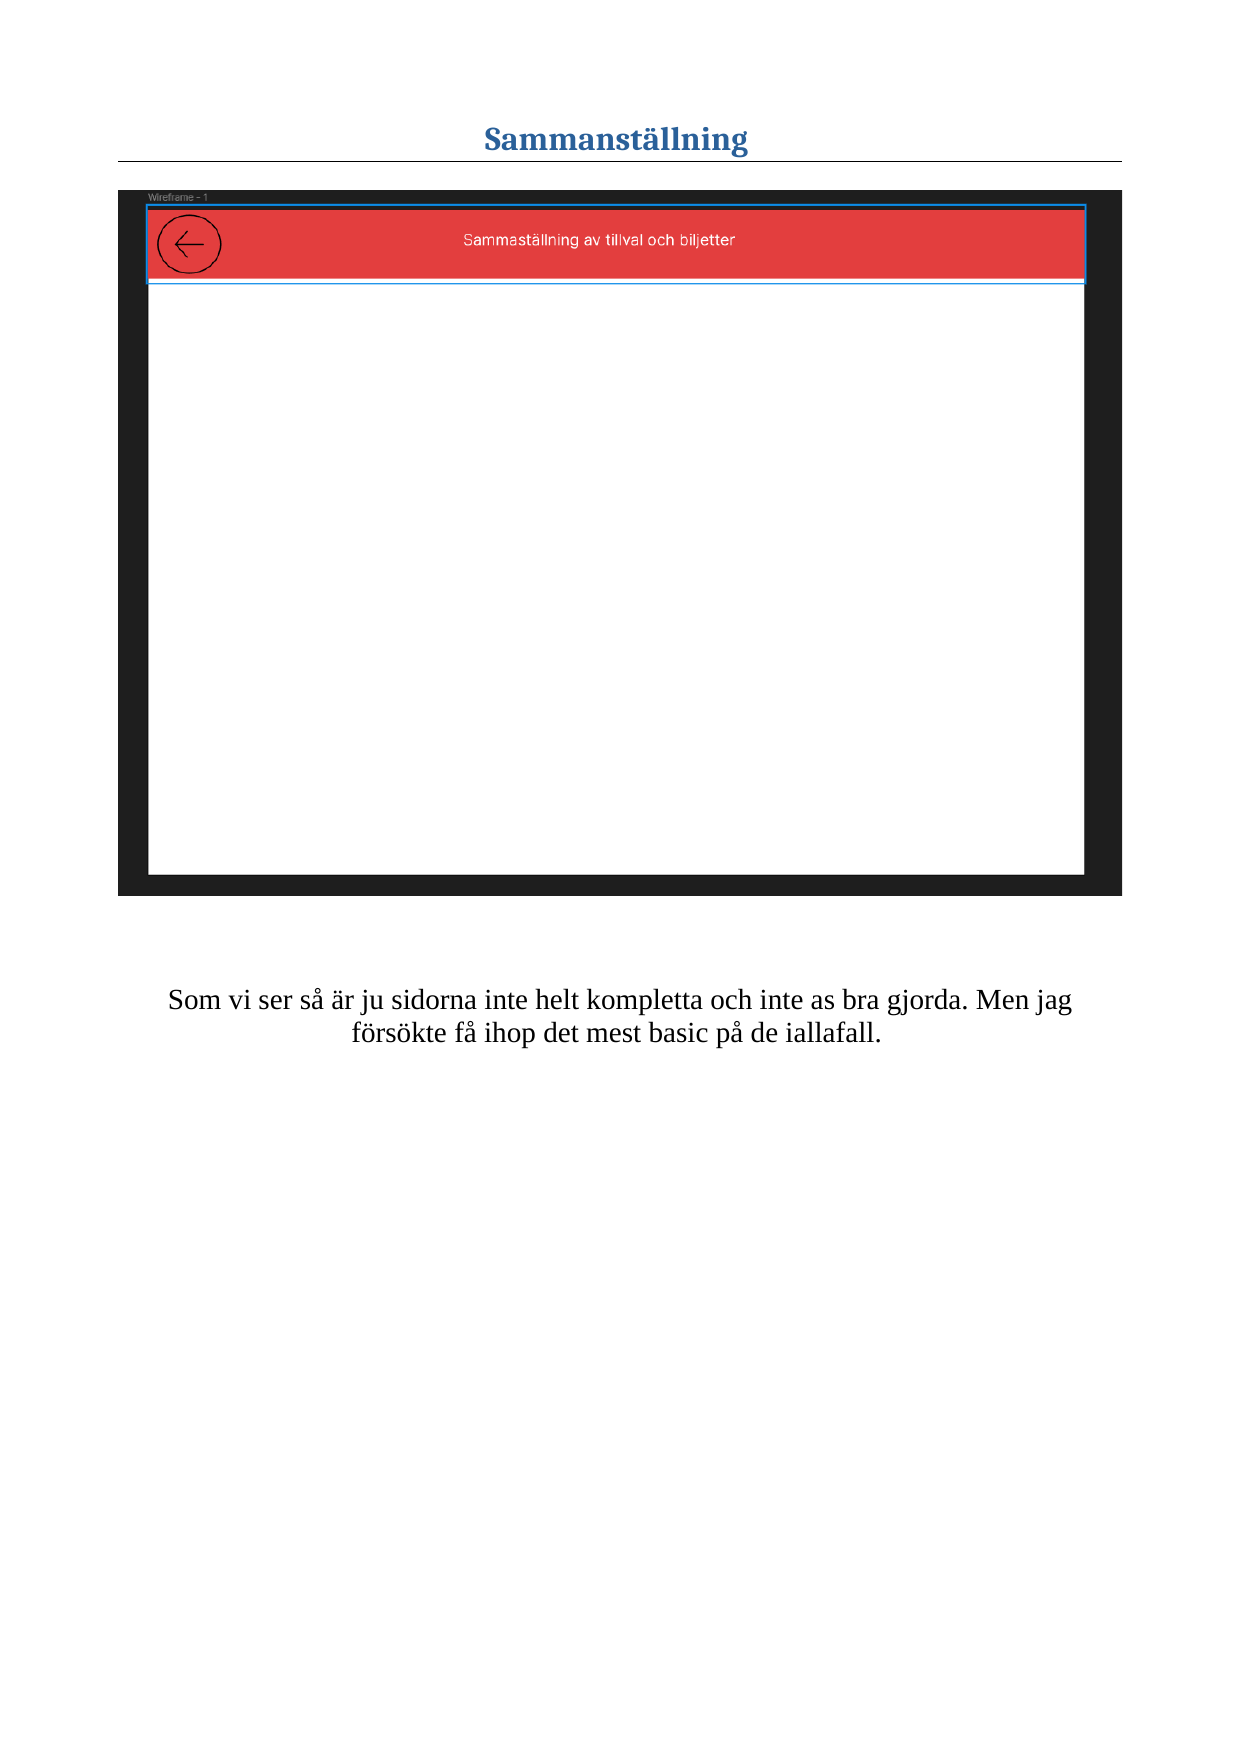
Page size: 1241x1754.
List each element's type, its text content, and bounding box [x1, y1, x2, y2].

picture [118, 190, 1123, 896]
text [118, 175, 1122, 190]
subtitle Sammanställning [118, 118, 1122, 161]
text Som vi ser så är ju sidorna inte helt kompletta och inte as bra gjorda. Men jag försökte få ihop det mest basic på de iallafall. [118, 896, 1122, 1049]
